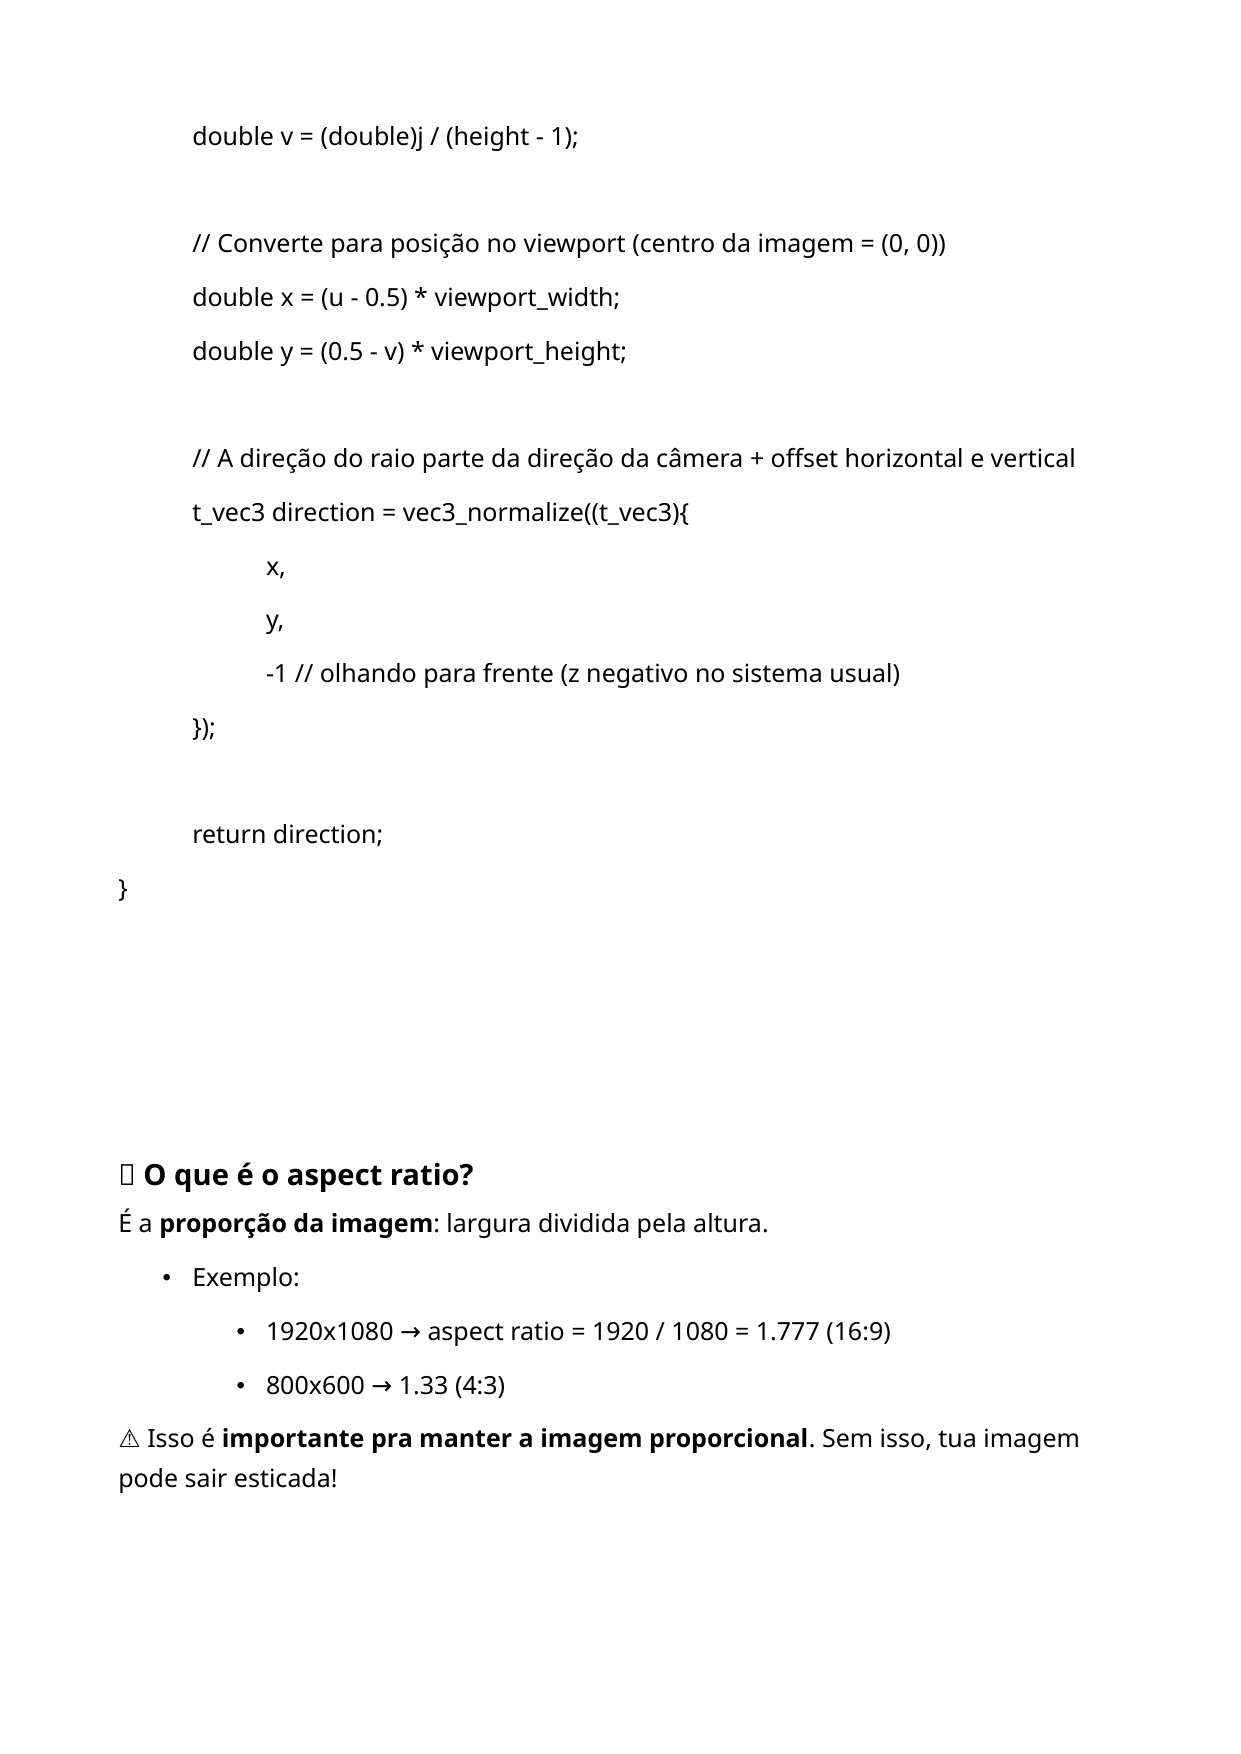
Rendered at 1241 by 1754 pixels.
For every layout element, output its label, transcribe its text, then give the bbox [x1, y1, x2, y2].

list 800x600 → 1.33 (4:3) [236, 1367, 1122, 1401]
text } [118, 871, 1122, 905]
list Exemplo: [162, 1260, 1122, 1294]
text double v = (double)j / (height - 1); [118, 118, 1122, 152]
text // Converte para posição no viewport (centro da imagem = (0, 0)) [118, 226, 1122, 260]
text x, [118, 548, 1122, 582]
text t_vec3 direction = vec3_normalize((t_vec3){ [118, 494, 1122, 528]
text É a proporção da imagem: largura dividida pela altura. [118, 1206, 1122, 1240]
text // A direção do raio parte da direção da câmera + offset horizontal e vertical [118, 441, 1122, 475]
text ⚠️ Isso é importante pra manter a imagem proporcional. Sem isso, tua imagem pode sair esticada! [118, 1421, 1122, 1494]
subtitle 📌 O que é o aspect ratio? [118, 1154, 1122, 1194]
text }); [118, 709, 1122, 743]
text double y = (0.5 - v) * viewport_height; [118, 333, 1122, 367]
text -1 // olhando para frente (z negativo no sistema usual) [118, 656, 1122, 690]
list 1920x1080 → aspect ratio = 1920 / 1080 = 1.777 (16:9) [236, 1314, 1122, 1348]
text double x = (u - 0.5) * viewport_width; [118, 279, 1122, 313]
text return direction; [118, 817, 1122, 851]
text y, [118, 602, 1122, 636]
